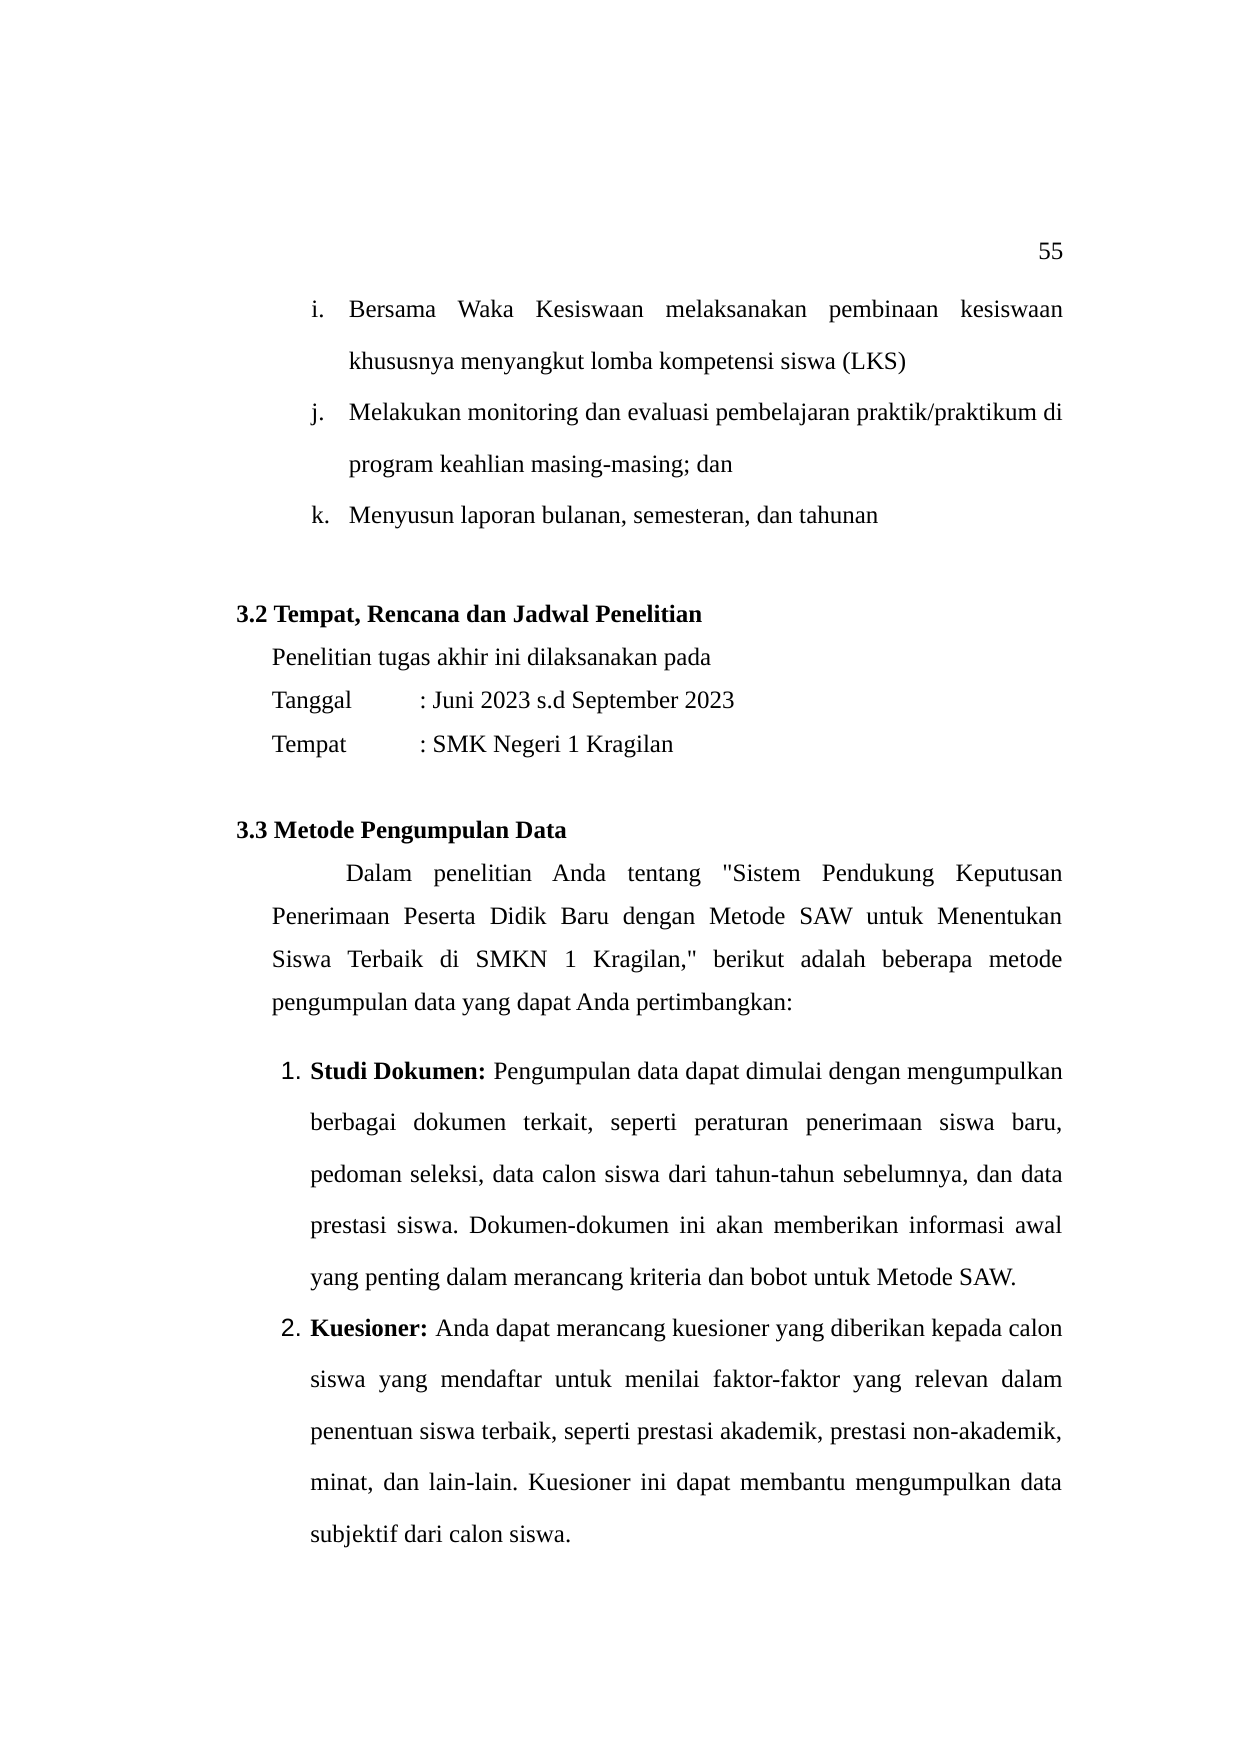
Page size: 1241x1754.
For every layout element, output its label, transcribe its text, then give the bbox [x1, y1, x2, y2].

list Menyusun laporan bulanan, semesteran, dan tahunan [311, 500, 1063, 529]
list Melakukan monitoring dan evaluasi pembelajaran praktik/praktikum di program keahlian masing-masing; dan [311, 397, 1063, 478]
text 3.2 Tempat, Rencana dan Jadwal Penelitian [236, 599, 1063, 628]
text Tempat : SMK Negeri 1 Kragilan [272, 729, 1063, 757]
text Tanggal : Juni 2023 s.d September 2023 [272, 686, 1063, 714]
text 3.3 Metode Pengumpulan Data [236, 815, 1063, 844]
text Dalam penelitian Anda tentang "Sistem Pendukung Keputusan Penerimaan Peserta Didik Baru dengan Metode SAW untuk Menentukan Siswa Terbaik di SMKN 1 Kragilan," berikut adalah beberapa metode pengumpulan data yang dapat Anda pertimbangkan: [272, 858, 1063, 1016]
list Bersama Waka Kesiswaan melaksanakan pembinaan kesiswaan khususnya menyangkut lomba kompetensi siswa (LKS) [311, 294, 1063, 375]
list Kuesioner: Anda dapat merancang kuesioner yang diberikan kepada calon siswa yang mendaftar untuk menilai faktor-faktor yang relevan dalam penentuan siswa terbaik, seperti prestasi akademik, prestasi non-akademik, minat, dan lain-lain. Kuesioner ini dapat membantu mengumpulkan data subjektif dari calon siswa. [281, 1313, 1063, 1548]
list Studi Dokumen: Pengumpulan data dapat dimulai dengan mengumpulkan berbagai dokumen terkait, seperti peraturan penerimaan siswa baru, pedoman seleksi, data calon siswa dari tahun-tahun sebelumnya, dan data prestasi siswa. Dokumen-dokumen ini akan memberikan informasi awal yang penting dalam merancang kriteria dan bobot untuk Metode SAW. [281, 1056, 1063, 1290]
text Penelitian tugas akhir ini dilaksanakan pada [272, 642, 1063, 671]
